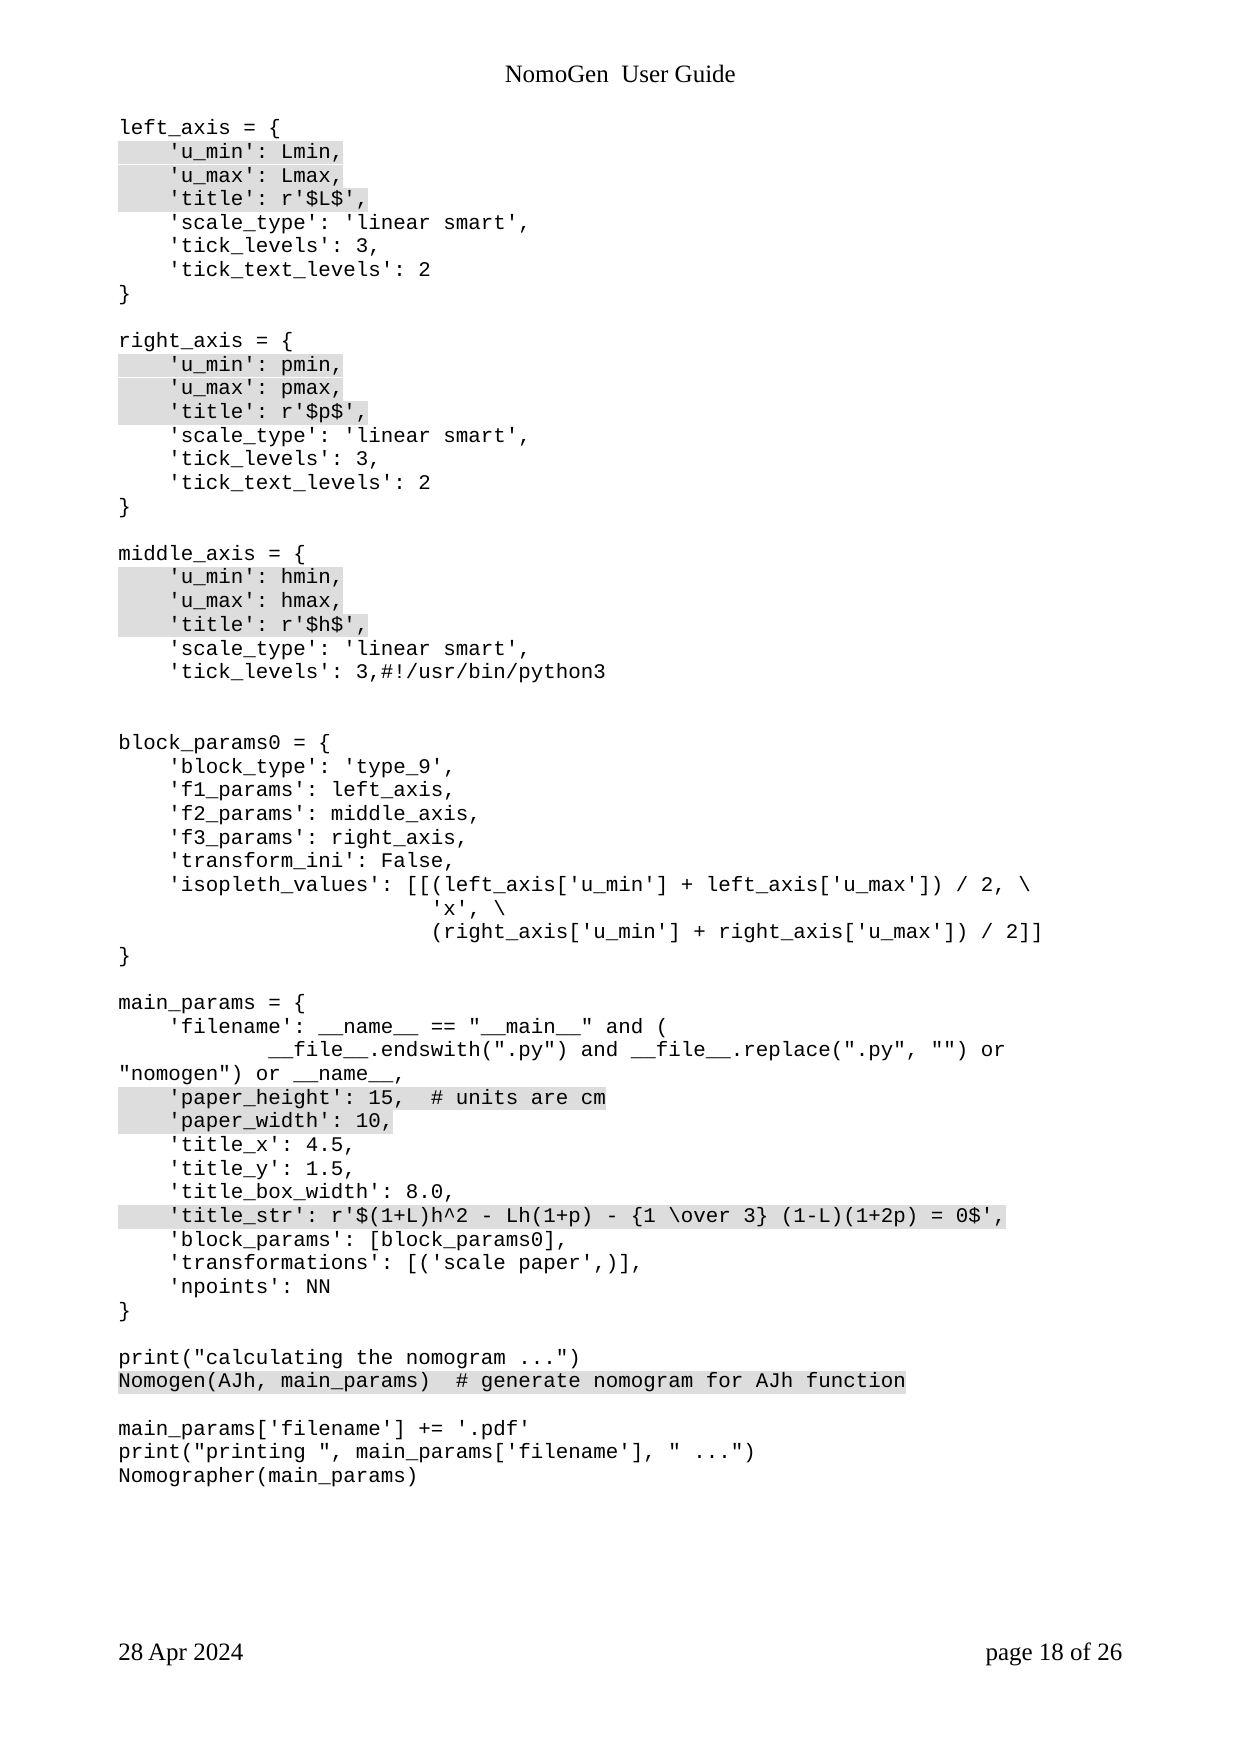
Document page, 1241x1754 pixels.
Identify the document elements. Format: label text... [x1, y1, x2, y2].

text 'u_min': Lmin, [118, 141, 1122, 164]
text Nomogen(AJh, main_params) # generate nomogram for AJh function [118, 1371, 1122, 1394]
text 'tick_levels': 3, [118, 448, 1122, 472]
text 'isopleth_values': [[(left_axis['u_min'] + left_axis['u_max']) / 2, \ [118, 874, 1122, 898]
text 'tick_levels': 3,#!/usr/bin/python3 [118, 661, 1122, 685]
text 'title_y': 1.5, [118, 1158, 1122, 1181]
text } [118, 1299, 1122, 1323]
text 'tick_levels': 3, [118, 236, 1122, 259]
text main_params['filename'] += '.pdf' [118, 1418, 1122, 1441]
text 'transform_ini': False, [118, 850, 1122, 874]
text 'scale_type': 'linear smart', [118, 425, 1122, 448]
text 'u_min': hmin, [118, 567, 1122, 590]
text } [118, 283, 1122, 306]
text print("printing ", main_params['filename'], " ...") [118, 1441, 1122, 1465]
text 'block_type': 'type_9', [118, 756, 1122, 779]
text 'u_max': pmax, [118, 377, 1122, 401]
text middle_axis = { [118, 543, 1122, 567]
text 'title': r'$L$', [118, 188, 1122, 212]
text 'title': r'$p$', [118, 401, 1122, 425]
text 'f1_params': left_axis, [118, 779, 1122, 803]
text 'transformations': [('scale paper',)], [118, 1252, 1122, 1276]
text 'filename': __name__ == "__main__" and ( [118, 1016, 1122, 1039]
text right_axis = { [118, 330, 1122, 354]
text 'title': r'$h$', [118, 614, 1122, 637]
text 'x', \ [118, 898, 1122, 921]
text left_axis = { [118, 117, 1122, 141]
text } [118, 496, 1122, 519]
text 'title_box_width': 8.0, [118, 1181, 1122, 1205]
text 'tick_text_levels': 2 [118, 259, 1122, 283]
text 'f3_params': right_axis, [118, 827, 1122, 850]
text 'tick_text_levels': 2 [118, 472, 1122, 496]
text (right_axis['u_min'] + right_axis['u_max']) / 2]] [118, 921, 1122, 945]
text 'scale_type': 'linear smart', [118, 212, 1122, 236]
text } [118, 945, 1122, 968]
text 'u_max': hmax, [118, 590, 1122, 614]
text main_params = { [118, 992, 1122, 1016]
text 'title_str': r'$(1+L)h^2 - Lh(1+p) - {1 \over 3} (1-L)(1+2p) = 0$', [118, 1205, 1122, 1229]
text 'npoints': NN [118, 1276, 1122, 1299]
text 'f2_params': middle_axis, [118, 803, 1122, 827]
text print("calculating the nomogram ...") [118, 1347, 1122, 1371]
text 'u_min': pmin, [118, 354, 1122, 377]
text 'u_max': Lmax, [118, 164, 1122, 188]
text 'block_params': [block_params0], [118, 1229, 1122, 1252]
text __file__.endswith(".py") and __file__.replace(".py", "") or "nomogen") or __name__, [118, 1039, 1122, 1087]
text 'paper_width': 10, [118, 1110, 1122, 1134]
text 'scale_type': 'linear smart', [118, 637, 1122, 661]
text Nomographer(main_params) [118, 1465, 1122, 1489]
text block_params0 = { [118, 732, 1122, 756]
text 'paper_height': 15, # units are cm [118, 1087, 1122, 1110]
text 'title_x': 4.5, [118, 1134, 1122, 1158]
